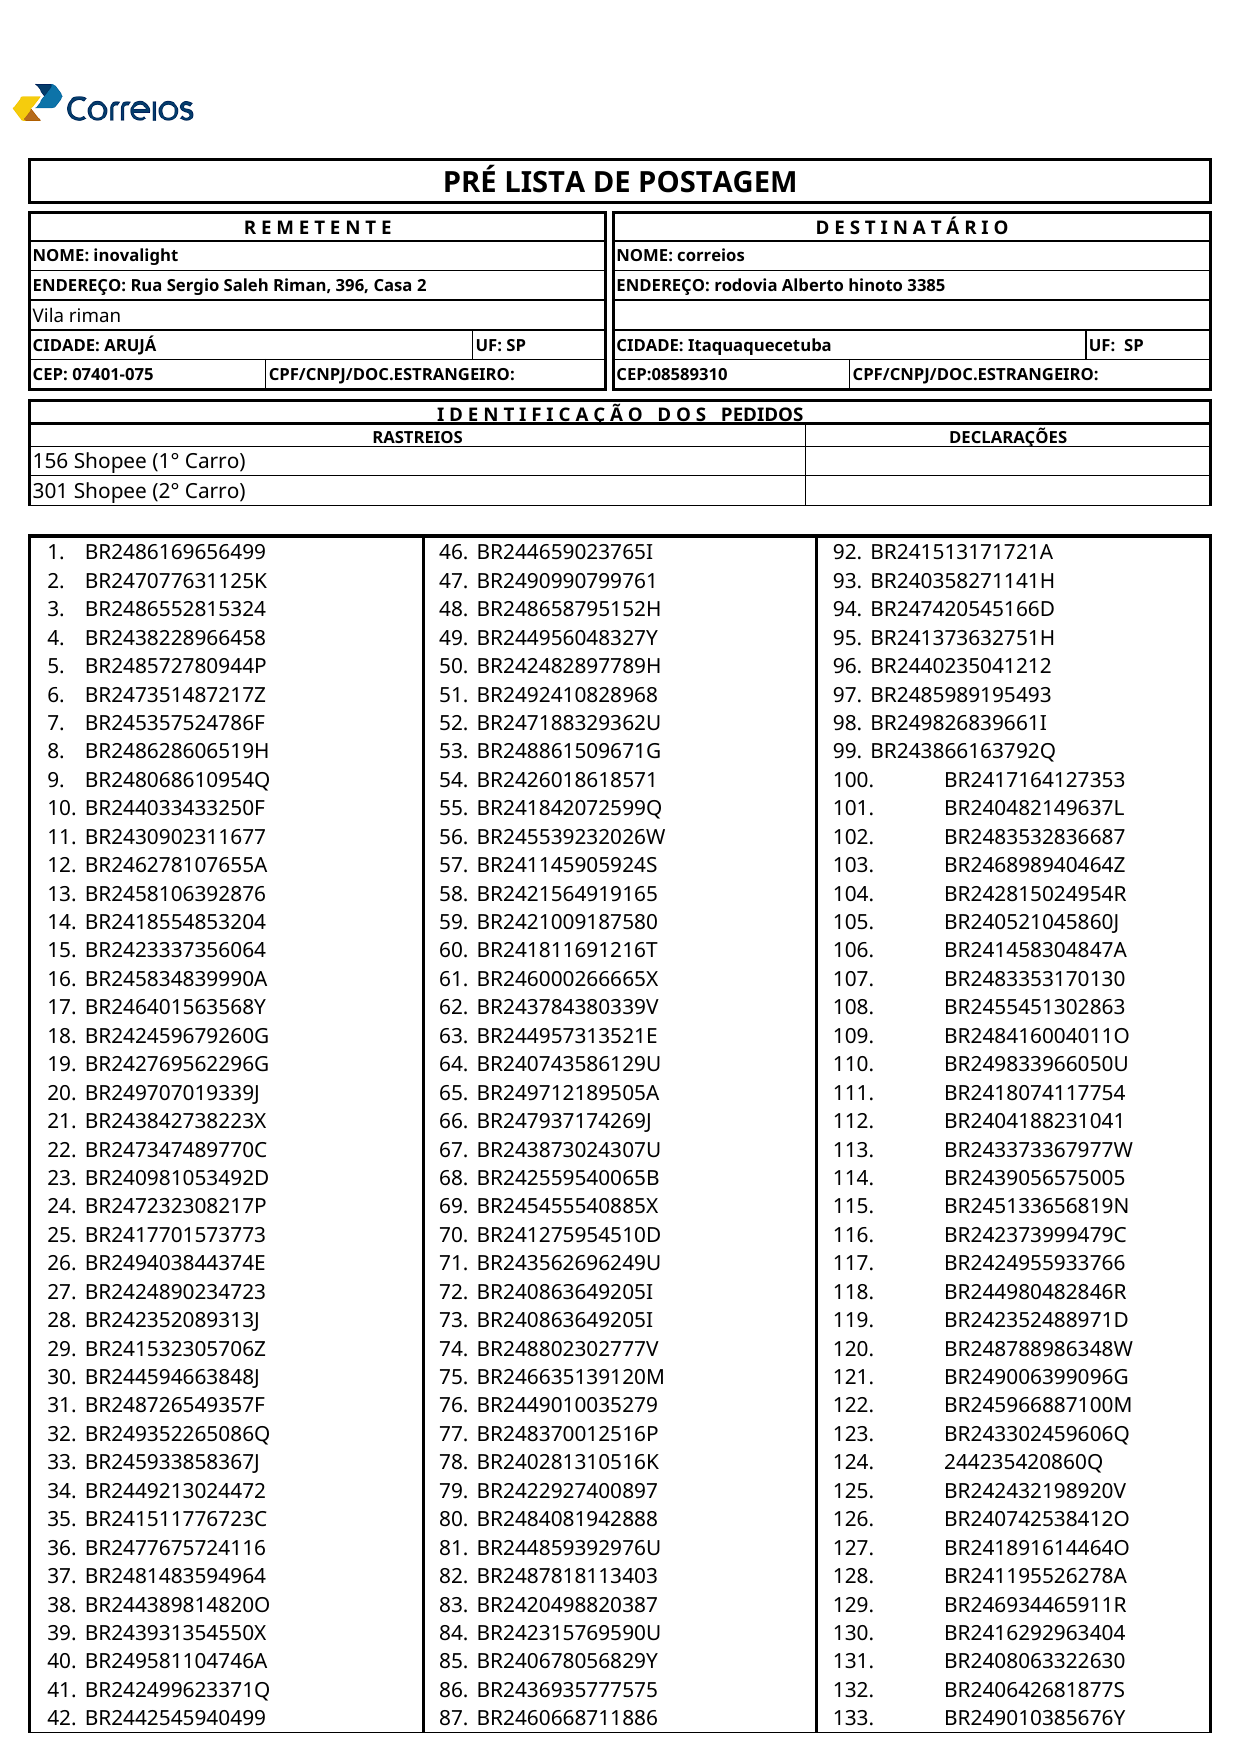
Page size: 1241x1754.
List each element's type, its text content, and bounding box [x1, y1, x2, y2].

table_cell [613, 204, 1211, 211]
table_cell R E M E T E N T E [31, 214, 604, 240]
table_cell [680, 506, 805, 534]
table_cell CEP:08589310 [615, 360, 849, 388]
table_cell [30, 506, 67, 534]
table_cell [1058, 506, 1086, 534]
table_cell Vila riman [31, 301, 604, 329]
table_cell [607, 211, 612, 388]
table_cell 156 Shopee (1° Carro) [31, 447, 805, 475]
table_cell [653, 506, 680, 534]
table_cell DECLARAÇÕES VALOR [806, 425, 1209, 446]
table_cell [1086, 506, 1211, 534]
table_cell [805, 506, 849, 534]
table_cell [605, 204, 613, 211]
table_cell [444, 506, 653, 534]
table_cell UF: SP [1087, 331, 1209, 359]
table_cell [200, 506, 208, 534]
table_cell [370, 506, 400, 534]
table_cell [30, 204, 605, 211]
table_cell BR2486169656499 BR247077631125K BR2486552815324 BR2438228966458 BR248572780944P BR247351487217Z BR245357524786F BR248628606519H BR248068610954Q BR244033433250F BR2430902311677 BR246278107655A BR2458106392876 BR2418554853204 BR2423337356064 BR245834839990A BR246401563568Y BR242459679260G BR242769562296G BR249707019339J BR243842738223X BR247347489770C BR240981053492D BR247232308217P BR2417701573773 BR249403844374E BR2424890234723 BR242352089313J BR241532305706Z BR244594663848J BR248726549357F BR249352265086Q BR245933858367J BR2449213024472 BR241511776723C BR2477675724116 BR2481483594964 BR244389814820O BR243931354550X BR249581104746A BR242499623371Q BR2442545940499 BR240354503712D BR240601340690G BR244384246807O BR2411604963463 BR243603648599T BR2492554655247 BR248703170469D BR245332265222V BR241831020975Y BR2429774606317 BR2476923817099 BR246917308752D BR246111762454H BR241228960184I BR241936047985C BR246251288676F BR242120651320C BR241540060162B BR244245187424X BR2446061791155 BR246245897135G BR248380425613C BR2467099772950 BR2484689488194 BR2436968291160 BR245325372539F BR241767761111M BR2415167723903 BR243638319376A BR2491163968364 BR245666882639L BR249895338179J BR2409726282101 BR2492960959114 BR241542348597R BR2481724923895 BR248352331203H BR243392832213K BR245105202302Z BR245137815892W BR246551580101P BR2447762151354 BR2433814861244 BR2494172352835 BR2443679232875 BR246463026789J BR245816655771Q BR2457745841964 BR2460983702723 BR2496650799821 BR2472964427367 BR2459400392501 BR243212847725B BR2459108283702 BR2484012663941 BR2477971207764 BR244206898173F BR243731055275E BR244462061925A BR247914198466Z BR2481867887068 BR2413956675746 BR246996778821Q BR2496837291465 BR2467427896909 BR246185515946D BR244864840271I BR240412612645R BR246151115901V BR242519298429A BR2418475646423 BR240433162902T BR248505730763V BR2408839066103 BR2452236572546 BR2473518937096 BR2467832836645 BR2435787094029 BR242452253152Q BR243841545635X BR2417458357527 BR240485631121B BR2422735666980 BR2421635554610 BR2486238161085 BR240566415113F BR244332163855B BR242758184999A BR240129463342W BR2438817954869 BR2454213122188 BR2454922044678 BR243186594582H BR242962922103M BR248579434411V BR2422537973337 BR2476657518035 BR246492389503S BR2421178685079 BR240129463342W BR248864851626A BR2445764741495 BR243297593895B BR241058237814U BR245387339443A BR244483828046F BR246583359492H BR2431905338388 BR249802861470R BR2474747581550 BR248973664289L BR246196129304D BR248522058358Z BR248522058358Z BR2443271212922 BR245015349146C BR246654760455M BR2408305042246 BR243025383792P BR242678535322L BR247703353480Z BR2446820972465 BR2483632570612 BR243557056849I BR240528793783K BR2429040698819 [31, 538, 422, 1732]
table_cell [357, 506, 370, 534]
table_cell NOME: inovalight [31, 242, 604, 269]
table_header PRÉ LISTA DE POSTAGEM [205, 161, 1209, 201]
table_cell NOME: correios [615, 242, 1209, 269]
table_cell [400, 506, 444, 534]
table_cell [806, 476, 1209, 505]
table_cell RASTREIOS CONTEÚDO [31, 425, 805, 446]
table_cell UF: SP [473, 331, 604, 359]
table_cell [615, 301, 1209, 329]
table_cell CEP: 07401-075 [31, 360, 265, 388]
table_cell [30, 388, 1211, 399]
table_cell [67, 506, 200, 534]
table_cell CIDADE: ARUJÁ [31, 331, 472, 359]
table_cell CPF/CNPJ/DOC.ESTRANGEIRO: [266, 360, 604, 388]
table_cell [208, 506, 229, 534]
table_cell 301 Shopee (2° Carro) [31, 476, 805, 505]
table_cell [806, 447, 1209, 475]
table_cell [850, 506, 1058, 534]
table_cell ENDEREÇO: rodovia Alberto hinoto 3385 [615, 271, 1209, 299]
table_cell I D E N T I F I C A Ç Ã O D O S PEDIDOS [31, 402, 1209, 422]
table_cell CIDADE: Itaquaquecetuba [615, 331, 1085, 359]
table_cell [229, 506, 357, 534]
table_cell D E S T I N A T Á R I O [615, 214, 1209, 240]
table_cell ENDEREÇO: Rua Sergio Saleh Riman, 396, Casa 2 [31, 271, 604, 299]
table_cell CPF/CNPJ/DOC.ESTRANGEIRO: [850, 360, 1209, 388]
table_cell BR241513171721A BR240358271141H BR247420545166D BR241373632751H BR2440235041212 BR2485989195493 BR249826839661I BR243866163792Q BR2417164127353 BR240482149637L BR2483532836687 BR246898940464Z BR242815024954R BR240521045860J BR241458304847A BR2483353170130 BR2455451302863 BR248416004011O BR249833966050U BR2418074117754 BR2404188231041 BR243373367977W BR2439056575005 BR245133656819N BR242373999479C BR2424955933766 BR244980482846R BR242352488971D BR248788986348W BR249006399096G BR245966887100M BR243302459606Q 244235420860Q BR242432198920V BR240742538412O BR241891614464O BR241195526278A BR246934465911R BR2416292963404 BR2408063322630 BR240642681877S BR249010385676Y BR249345852490M BR249516485232J BR2472534593160 BR2418408922142 BR2413345201484 BR241705829459N BR242606056814B BR243304070863I BR249654152194G BR249791138317E BR247778248909L BR2414854897779 BR2416522732892 BR243045055265Q BR242509746497V BR2444403269701 BR240931830000E BR246112644947Y BR2411603832689 BR2478959130088 BR2480229018321 BR2448333562853 BR243590834401M BR2410158289754 BR245657629850J BR248001099267D BR242415659062F BR249051714234D BR2492238589090 BR244643667468J BR2450449555790 BR2470140123601 BR2433809313342 BR2401291230173 BR244192355315X BR248334862477H BR2463123819722 BR241806267140W BR243294230541I BR242186437956D BR244098110598C BR2467444313666 BR244527966794H BR245030401303J BR240063758923L BR245379853053L BR2495474541496 BR242049515767K BR243588528653K BR248692519018A BR2451552930577 BR2424401005295 BR245532392804B BR242914646417I BR242581861976B BR2446522222491 BR2459037708044 BR2495857926916 BR2413606609320 BR2430979873664 BR2406164486047 BR249249459591H BR2495385498557 BR240166048733I BR2433675357033 BR248378453782W BR249057631264H BR241407010157D BR246293248431K BR248149334758B BR248341541275N BR2429310588632 BR245759203161M BR242320939493Z BR2445641604606 BR248627419288W BR244388103624G BR2452485625867 [818, 538, 1209, 1732]
table_cell BR244659023765I BR2490990799761 BR248658795152H BR244956048327Y BR242482897789H BR2492410828968 BR247188329362U BR248861509671G BR2426018618571 BR241842072599Q BR245539232026W BR241145905924S BR2421564919165 BR2421009187580 BR241811691216T BR246000266665X BR243784380339V BR244957313521E BR240743586129U BR249712189505A BR247937174269J BR243873024307U BR242559540065B BR245455540885X BR241275954510D BR243562696249U BR240863649205I BR240863649205I BR248802302777V BR246635139120M BR2449010035279 BR248370012516P BR240281310516K BR2422927400897 BR2484081942888 BR244859392976U BR2487818113403 BR2420498820387 BR242315769590U BR240678056829Y BR2436935777575 BR2460668711886 BR243203132056B BR2465993618513 BR246774495480Q BR2492502982742 BR243947406881F BR242223032875X BR241503487918S BR244952736202T BR2403994238021 BR246288745122U BR2437445375849 BR245765663708U BR245293448778G BR2431428368258 BR245428776834Z BR2402988681754 BR2480076920931 BR2456268887793 BR241179955894G BR242286095791H BR2497268192404 BR249755495769E BR2411082066540 BR2473337915658 BR244371210294Y BR2478485030405 BR243381392018B BR2468989308623 BR247334163606C BR240715358739G BR245515796693F BR2490507050525 BR2455256521832 BR2409899328811 BR240935645433Y BR2463742930336 BR243735435310C BR241754476102I BR241281594803E BR241378859003E BR240324822167A BR2400585729224 BR242623488043L BR248142235535H BR2430842119145 BR245019479034V BR2437661621088 BR2478941047447 BR249973836686W BR246859054889F BR249923883222F BR242454228672D BR2476683912132 BR2489118180481 BR2464191700320 BR245015658489W BR248878745102C BR247253217788B BR242115425300Y BR242479004183O BR240323490189D BR2495266978876 BR240537538507W BR246367899547B BR248978282487U BR248407271881N BR241649027732H BR240828624750C BR248469078477B BR245881338306X BR240040757970R BR246110382129P BR2436588010711 BR2455752261224 BR244447837446E BR248776596192M BR242184229698N BR247341239134M BR2485462891991 BR244571167321I BR242166662727D BR2433124701020 BR2445121738358 BR2425635427414 BR240415501720Y BR242760025349W BR247095545159I BR243338003856F BR246181515708N BR2445358938796 BR247986083559S BR248383961993B BR249464882099N BR241448282453N BR249787663460K BR2455035065532 BR242518665825A BR247060806977F BR249538886771C BR241941038896A BR247148381418D BR2491826340738 BR2438972963048 BR2470698520672 BR246777257719J BR247954524866K BR244555163549D BR244762520603J BR244298395488M BR242907260403V BR248741555164W BR249088452352Y BR2456545910255 BR2468152910060 BR246388967044Z BR2454316772749 BR249610209946W BR245672632168M BR240199998889S BR242195921694Z BR2492785186926 BR241662074278E BR242161902346J BR240439811041B BR249414285236Y BR246362640286P BR243763003359Y [425, 538, 815, 1732]
